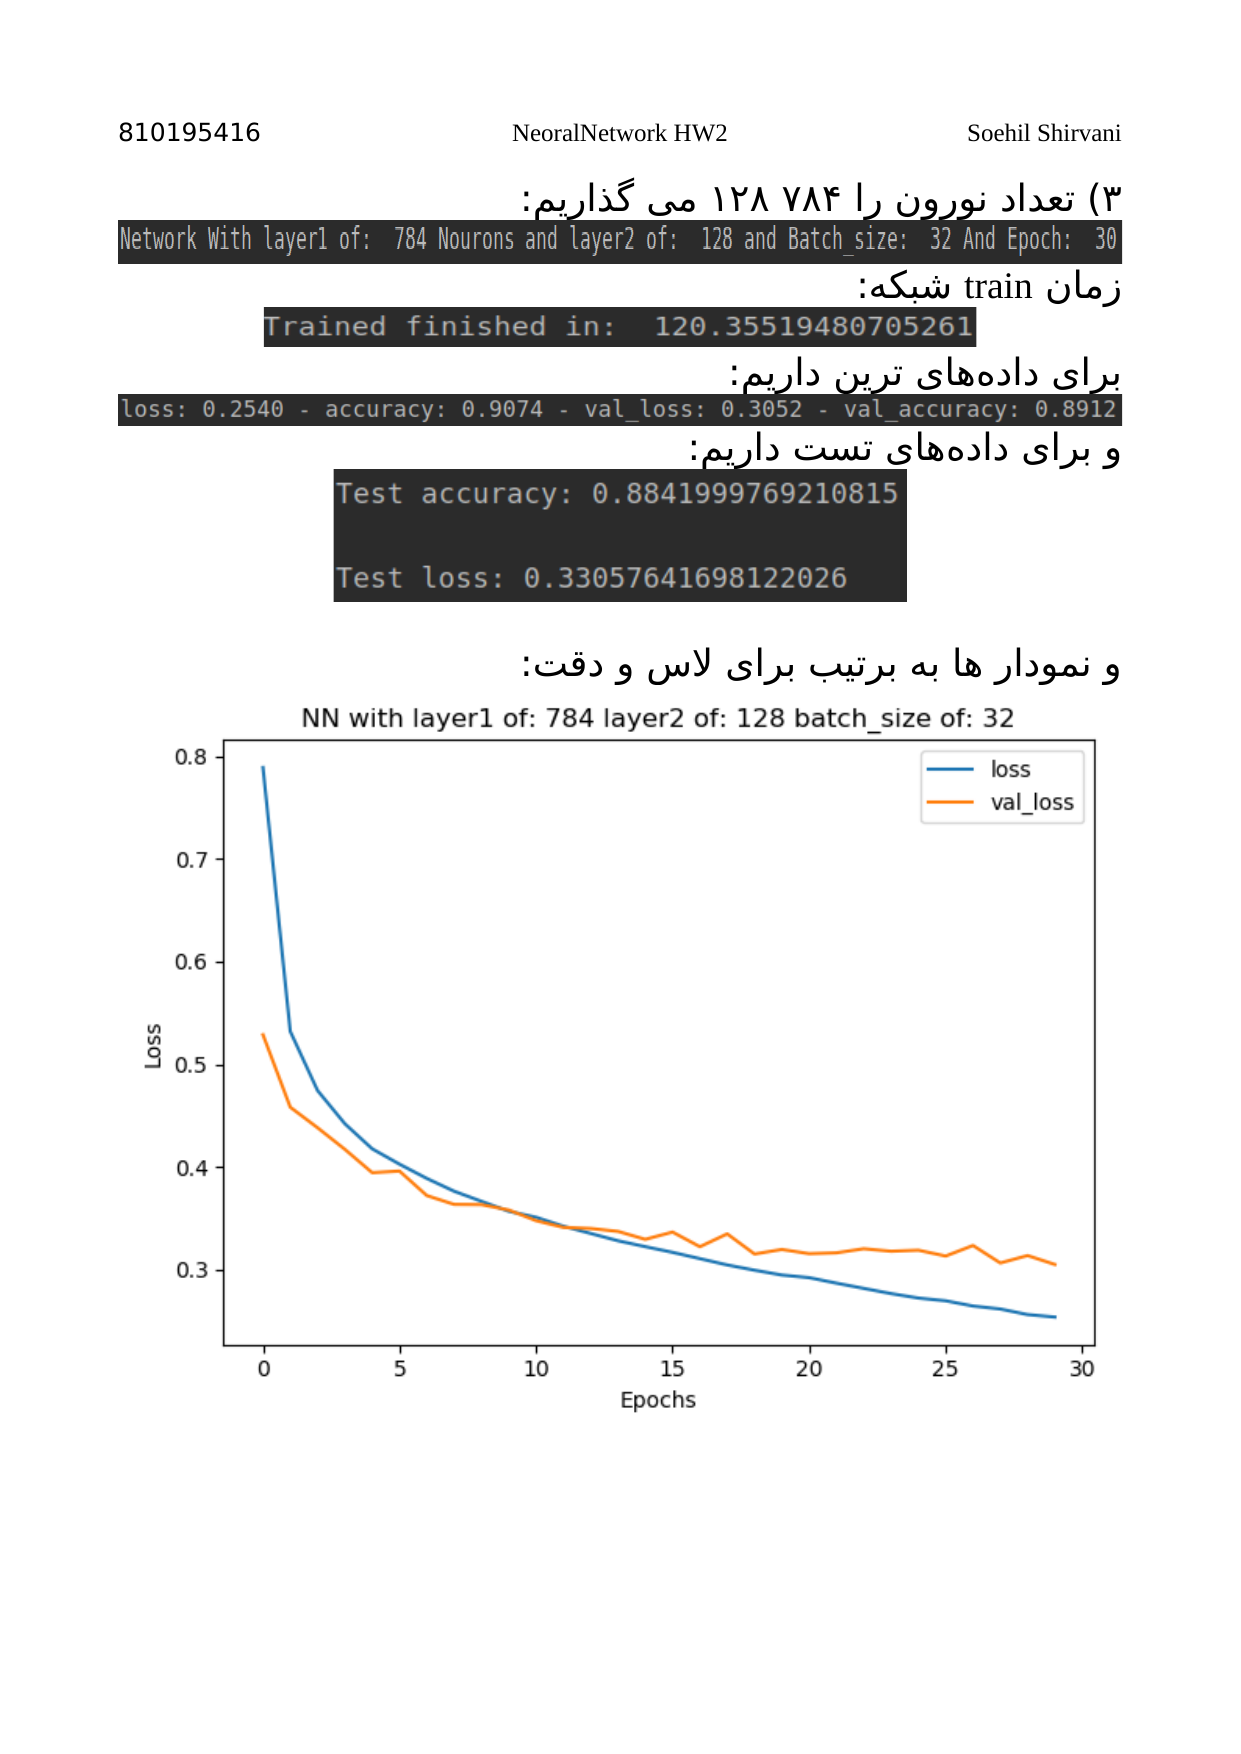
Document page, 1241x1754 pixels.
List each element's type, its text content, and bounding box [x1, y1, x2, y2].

text زمان train شبکه: [118, 264, 1122, 308]
text برای داده‌های ترین داریم: [118, 351, 1122, 394]
text ۳) تعداد نورون را ۷۸۴ ۱۲۸ می گذاریم: [118, 177, 1122, 220]
picture [333, 469, 907, 602]
picture [118, 220, 1123, 264]
text و برای داده‌های تست داریم: [118, 426, 1122, 469]
picture [118, 394, 1123, 426]
text و نمودار ها به برتیب برای لاس و دقت: [118, 642, 1122, 685]
picture [120, 685, 1121, 1436]
picture [263, 307, 977, 347]
